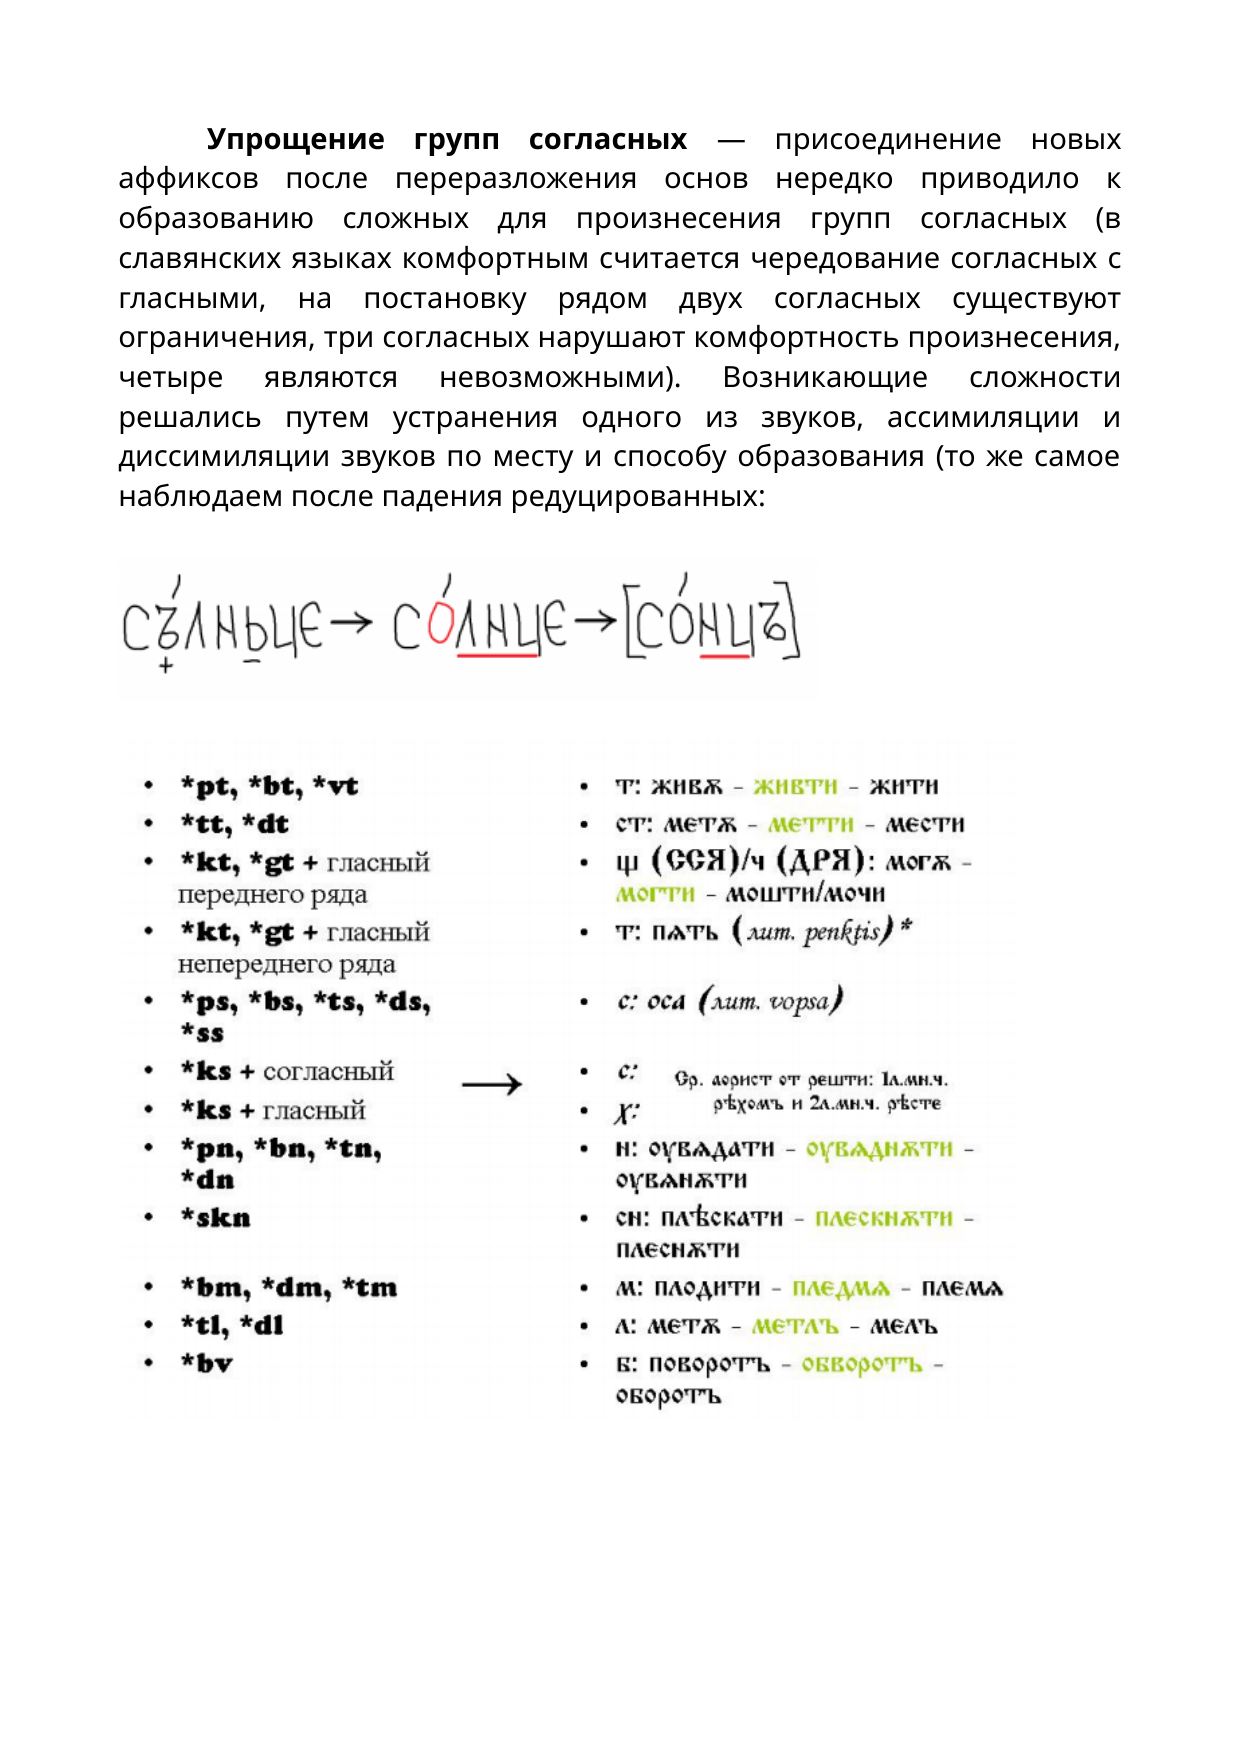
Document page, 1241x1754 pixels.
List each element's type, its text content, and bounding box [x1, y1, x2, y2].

text Упрощение групп согласных — присоединение новых аффиксов после переразложения основ нередко приводило к образованию сложных для произнесения групп согласных (в славянских языках комфортным считается чередование согласных с гласными, на постановку рядом двух согласных существуют ограничения, три согласных нарушают комфортность произнесения, четыре являются невозможными). Возникающие сложности решались путем устранения одного из звуков, ассимиляции и диссимиляции звуков по месту и способу образования (то же самое наблюдаем после падения редуцированных: [118, 118, 1122, 515]
picture [118, 543, 822, 710]
picture [118, 738, 1021, 1433]
